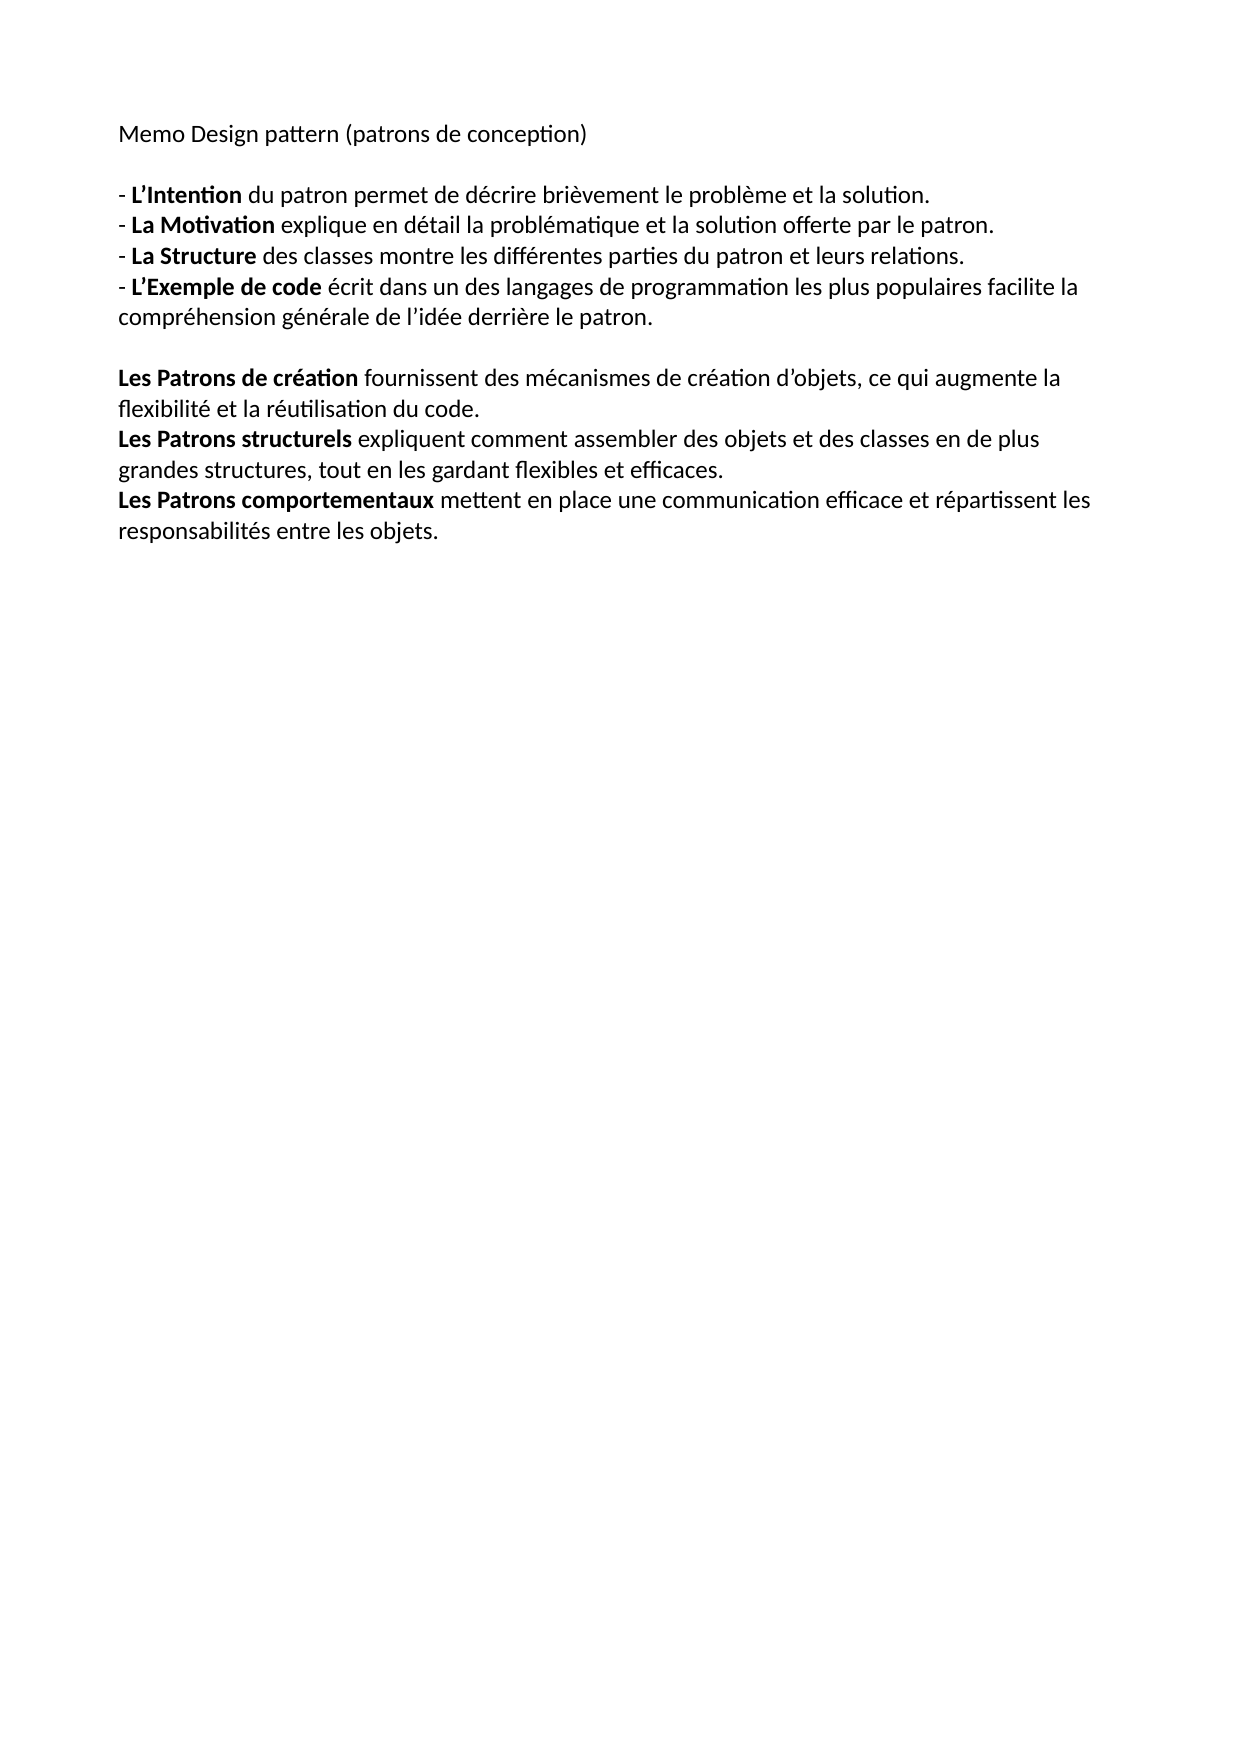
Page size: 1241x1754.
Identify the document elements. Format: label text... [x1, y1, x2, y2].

text - La Motivation explique en détail la problématique et la solution offerte par le patron. [118, 210, 1122, 240]
text - L’Exemple de code écrit dans un des langages de programmation les plus populaires facilite la compréhension générale de l’idée derrière le patron. [118, 271, 1122, 332]
text - L’Intention du patron permet de décrire brièvement le problème et la solution. [118, 179, 1122, 210]
text Memo Design pattern (patrons de conception) [118, 118, 1122, 149]
text - La Structure des classes montre les différentes parties du patron et leurs relations. [118, 240, 1122, 271]
text Les Patrons structurels expliquent comment assembler des objets et des classes en de plus grandes structures, tout en les gardant flexibles et efficaces. [118, 423, 1122, 484]
text Les Patrons de création fournissent des mécanismes de création d’objets, ce qui augmente la flexibilité et la réutilisation du code. [118, 362, 1122, 423]
text Les Patrons comportementaux mettent en place une communication efficace et répartissent les responsabilités entre les objets. [118, 484, 1122, 545]
